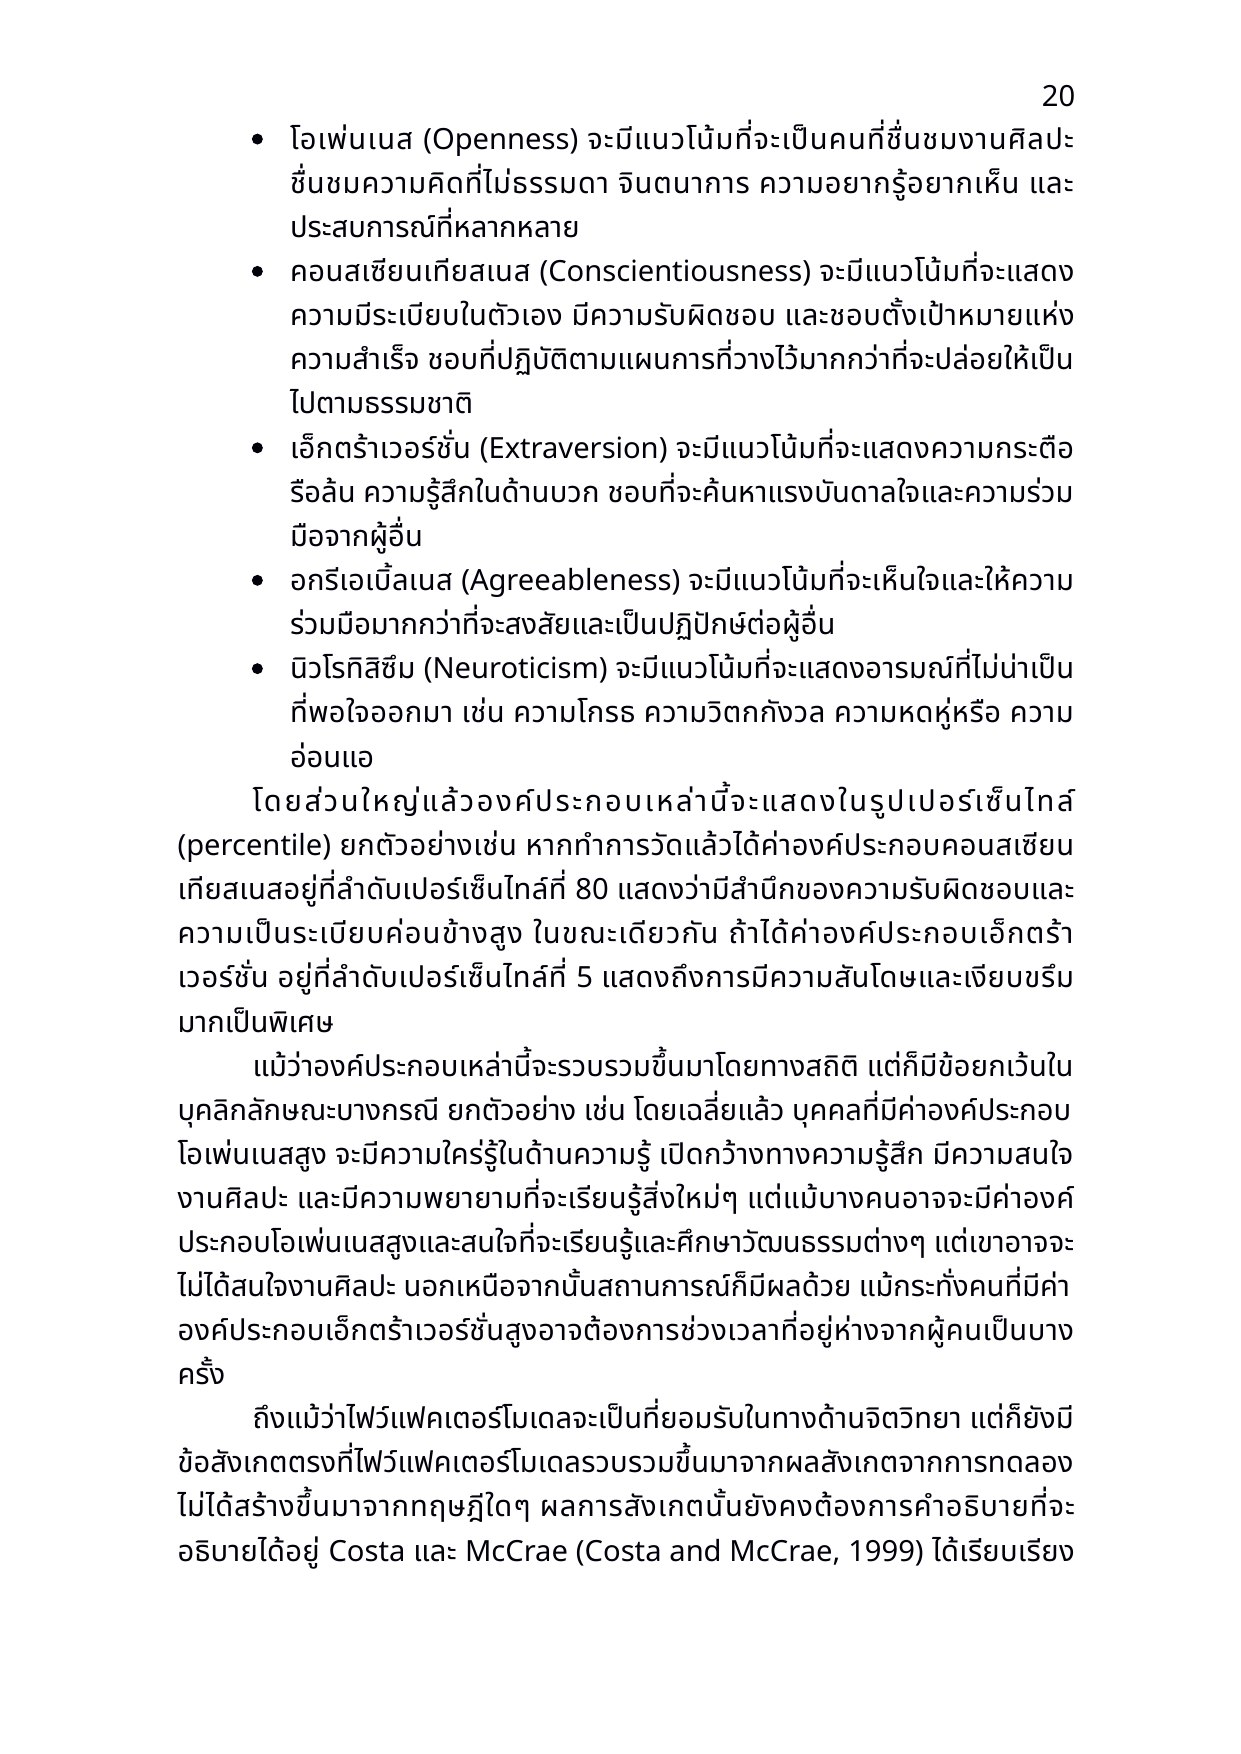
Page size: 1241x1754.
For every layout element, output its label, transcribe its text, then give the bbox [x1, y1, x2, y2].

list คอนสเซียนเทียสเนส (Conscientiousness) จะมีแนวโน้มที่จะแสดงความมีระเบียบในตัวเอง มีความรับผิดชอบ และชอบตั้งเป้าหมายแห่งความสำเร็จ ชอบที่ปฏิบัติตามแผนการที่วางไว้มากกว่าที่จะปล่อยให้เป็นไปตามธรรมชาติ [252, 251, 1075, 427]
list นิวโรทิสิซึม (Neuroticism) จะมีแนวโน้มที่จะแสดงอารมณ์ที่ไม่น่าเป็นที่พอใจออกมา เช่น ความโกรธ ความวิตกกังวล ความหดหู่หรือ ความอ่อนแอ [252, 648, 1075, 780]
list โอเพ่นเนส (Openness) จะมีแนวโน้มที่จะเป็นคนที่ชื่นชมงานศิลปะ ชื่นชมความคิดที่ไม่ธรรมดา จินตนาการ ความอยากรู้อยากเห็น และประสบการณ์ที่หลากหลาย [252, 118, 1075, 251]
text ถึงแม้ว่าไฟว์แฟคเตอร์โมเดลจะเป็นที่ยอมรับในทางด้านจิตวิทยา แต่ก็ยังมีข้อสังเกตตรงที่ไฟว์แฟคเตอร์โมเดลรวบรวมขึ้นมาจากผลสังเกตจากการทดลอง ไม่ได้สร้างขึ้นมาจากทฤษฎีใดๆ ผลการสังเกตนั้นยังคงต้องการคำอธิบายที่จะอธิบายได้อยู่ Costa และ McCrae (Costa and McCrae, 1999) ได้เรียบเรียง [177, 1398, 1075, 1574]
list อกรีเอเบิ้ลเนส (Agreeableness) จะมีแนวโน้มที่จะเห็นใจและให้ความร่วมมือมากกว่าที่จะสงสัยและเป็นปฏิปักษ์ต่อผู้อื่น [252, 559, 1075, 648]
text แม้ว่าองค์ประกอบเหล่านี้จะรวบรวมขึ้นมาโดยทางสถิติ แต่ก็มีข้อยกเว้นในบุคลิกลักษณะบางกรณี ยกตัวอย่าง เช่น โดยเฉลี่ยแล้ว บุคคลที่มีค่าองค์ประกอบโอเพ่นเนสสูง จะมีความใคร่รู้ในด้านความรู้ เปิดกว้างทางความรู้สึก มีความสนใจงานศิลปะ และมีความพยายามที่จะเรียนรู้สิ่งใหม่ๆ แต่แม้บางคนอาจจะมีค่าองค์ประกอบโอเพ่นเนสสูงและสนใจที่จะเรียนรู้และศึกษาวัฒนธรรมต่างๆ แต่เขาอาจจะไม่ได้สนใจงานศิลปะ นอกเหนือจากนั้นสถานการณ์ก็มีผลด้วย แม้กระทั่งคนที่มีค่าองค์ประกอบเอ็กตร้าเวอร์ชั่นสูงอาจต้องการช่วงเวลาที่อยู่ห่างจากผู้คนเป็นบางครั้ง [177, 1045, 1075, 1398]
text โดยส่วนใหญ่แล้วองค์ประกอบเหล่านี้จะแสดงในรูปเปอร์เซ็นไทล์ (percentile) ยกตัวอย่างเช่น หากทำการวัดแล้วได้ค่าองค์ประกอบคอนสเซียนเทียสเนสอยู่ที่ลำดับเปอร์เซ็นไทล์ที่ 80 แสดงว่ามีสำนึกของความรับผิดชอบและความเป็นระเบียบค่อนข้างสูง ในขณะเดียวกัน ถ้าได้ค่าองค์ประกอบเอ็กตร้าเวอร์ชั่น อยู่ที่ลำดับเปอร์เซ็นไทล์ที่ 5 แสดงถึงการมีความสันโดษและเงียบขรึมมากเป็นพิเศษ [177, 780, 1075, 1045]
list เอ็กตร้าเวอร์ชั่น (Extraversion) จะมีแนวโน้มที่จะแสดงความกระตือรือล้น ความรู้สึกในด้านบวก ชอบที่จะค้นหาแรงบันดาลใจและความร่วมมือจากผู้อื่น [252, 427, 1075, 559]
